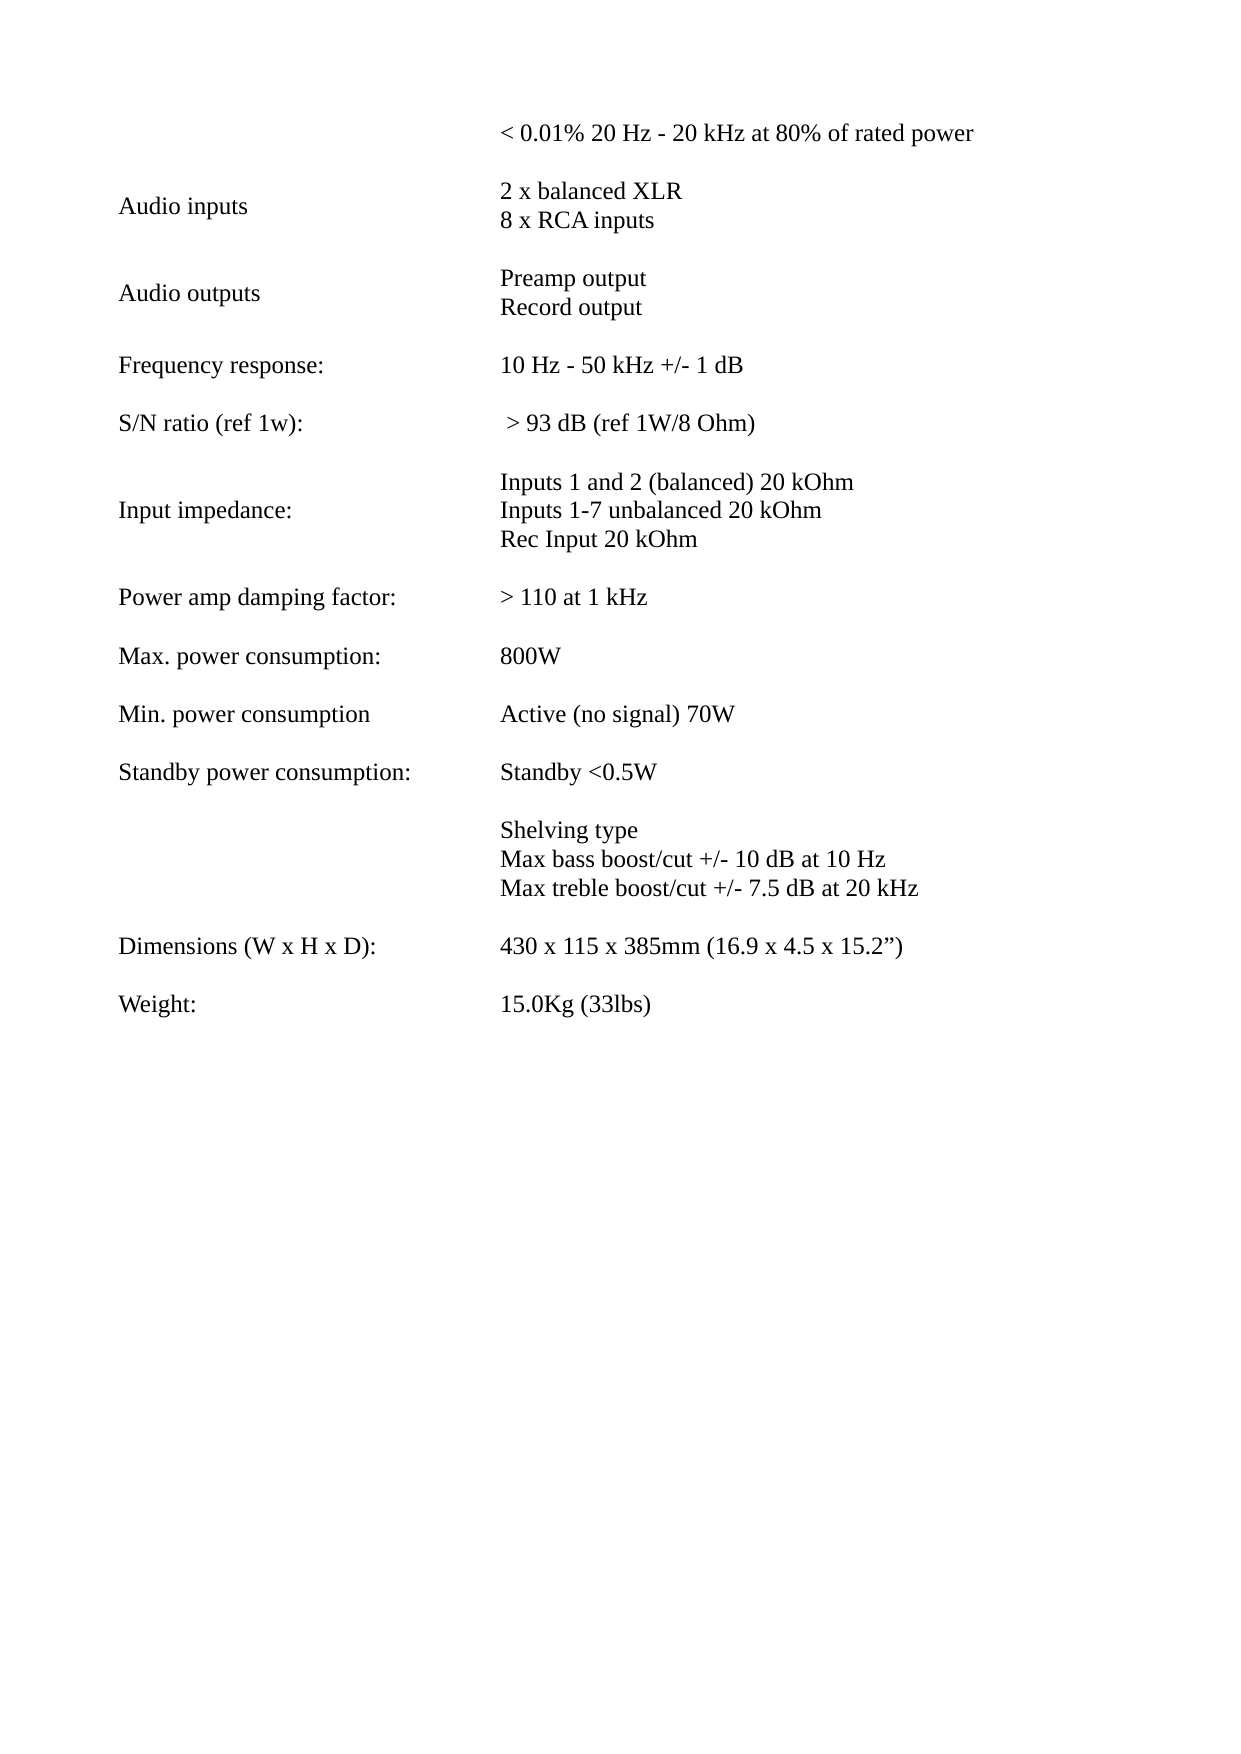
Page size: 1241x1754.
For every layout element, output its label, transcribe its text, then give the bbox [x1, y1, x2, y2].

table_cell > 110 at 1 kHz [500, 583, 1118, 641]
table_cell 800W [500, 641, 1118, 699]
table_cell Standby <0.5W [500, 757, 1118, 815]
table_cell 430 x 115 x 385mm (16.9 x 4.5 x 15.2”) [500, 931, 1118, 989]
table_cell Audio outputs [118, 263, 500, 350]
table_cell < 0.01% 20 Hz - 20 kHz at 80% of rated power [500, 118, 1118, 176]
table_cell Max. power consumption: [118, 641, 500, 699]
table_cell Active (no signal) 70W [500, 699, 1118, 757]
table_cell Inputs 1 and 2 (balanced) 20 kOhm Inputs 1-7 unbalanced 20 kOhm Rec Input 20 kOhm [500, 467, 1118, 582]
table_cell [118, 815, 500, 931]
table_cell Input impedance: [118, 467, 500, 582]
table_cell Shelving type Max bass boost/cut +/- 10 dB at 10 Hz Max treble boost/cut +/- 7.5 dB at 20 kHz [500, 815, 1118, 931]
table_cell Preamp output Record output [500, 263, 1118, 350]
table_cell Audio inputs [118, 176, 500, 263]
table_cell [118, 118, 500, 176]
table_cell 15.0Kg (33lbs) [500, 989, 1118, 1048]
table_cell Dimensions (W x H x D): [118, 931, 500, 989]
table_cell 10 Hz - 50 kHz +/- 1 dB [500, 350, 1118, 408]
table_cell 2 x balanced XLR 8 x RCA inputs [500, 176, 1118, 263]
table_cell > 93 dB (ref 1W/8 Ohm) [500, 409, 1118, 467]
table_cell Weight: [118, 989, 500, 1048]
table_cell Standby power consumption: [118, 757, 500, 815]
table_cell Frequency response: [118, 350, 500, 408]
table_cell S/N ratio (ref 1w): [118, 409, 500, 467]
table_cell Min. power consumption [118, 699, 500, 757]
table_cell Power amp damping factor: [118, 583, 500, 641]
